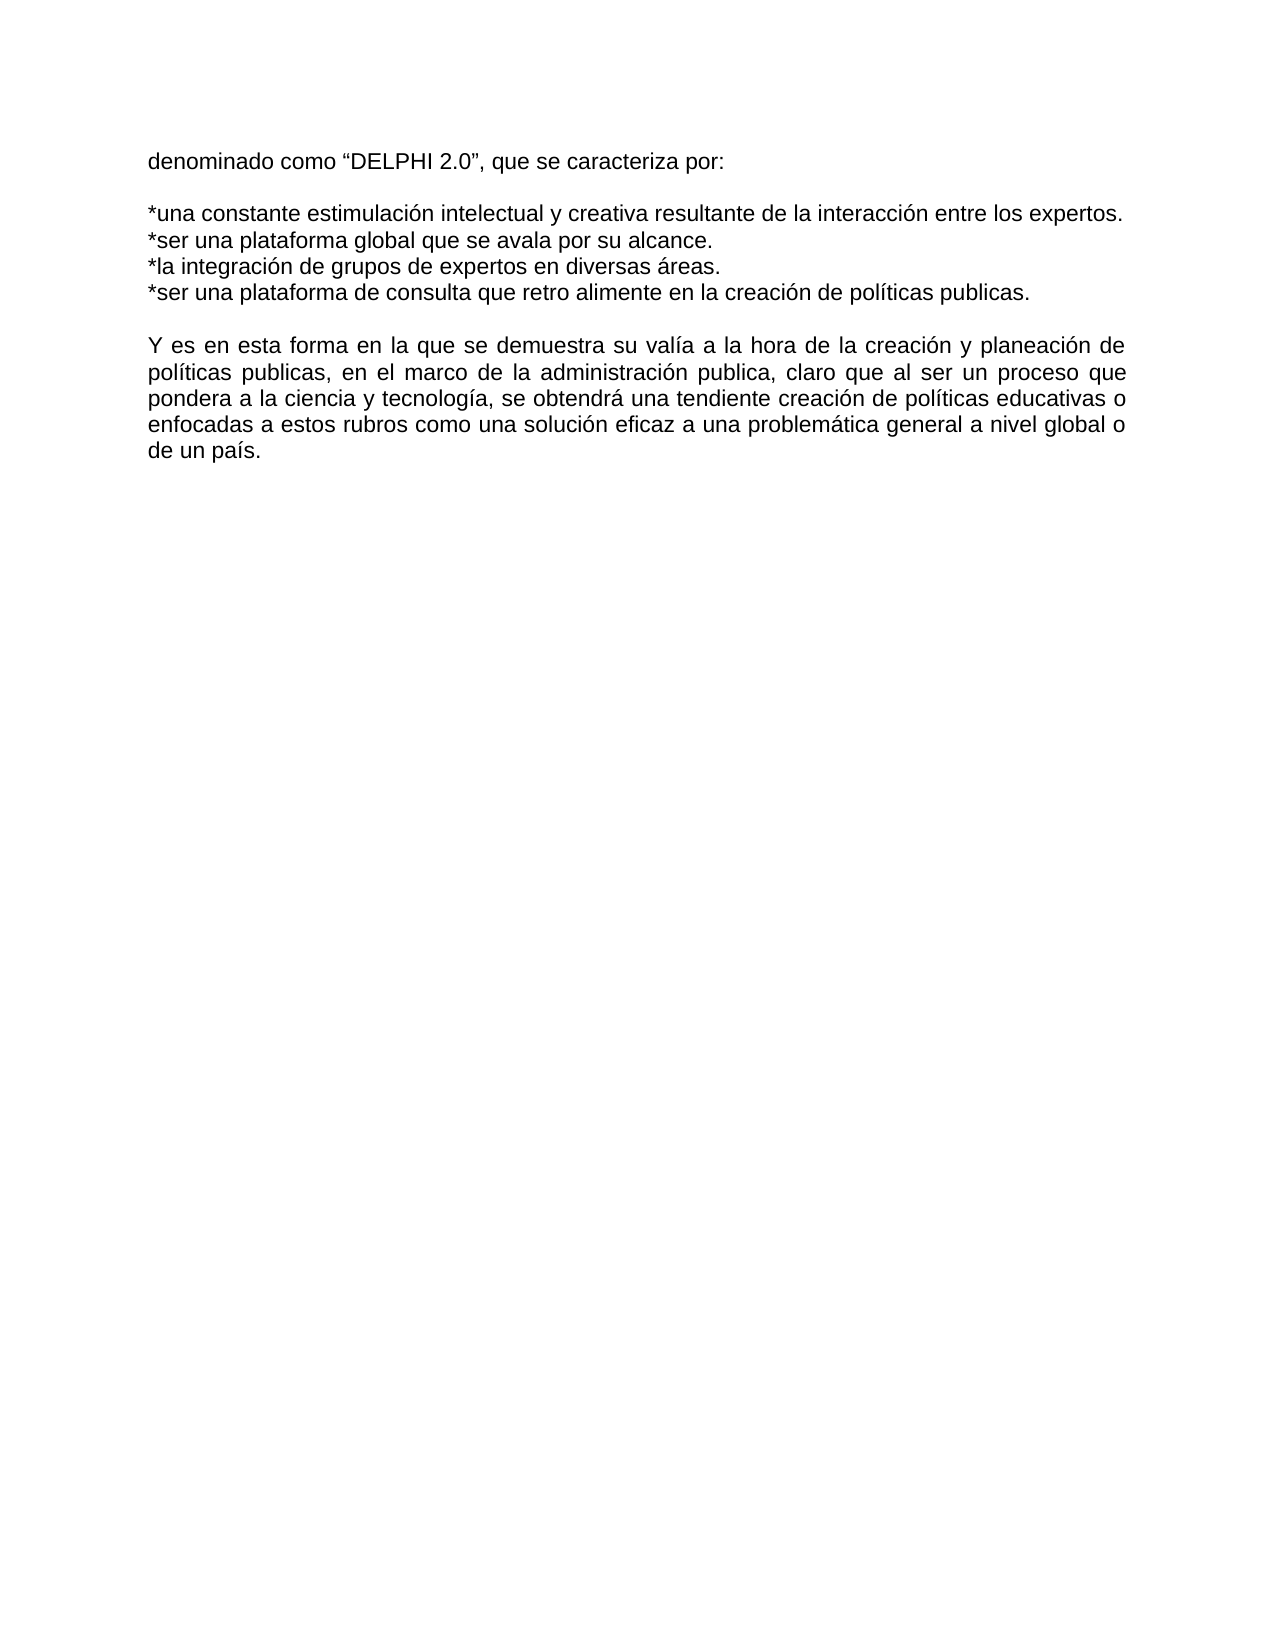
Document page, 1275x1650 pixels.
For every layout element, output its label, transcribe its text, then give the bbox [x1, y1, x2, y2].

text denominado como “DELPHI 2.0”, que se caracteriza por: [148, 148, 1127, 174]
text Y es en esta forma en la que se demuestra su valía a la hora de la creación y planeación de políticas publicas, en el marco de la administración publica, claro que al ser un proceso que pondera a la ciencia y tecnología, se obtendrá una tendiente creación de políticas educativas o enfocadas a estos rubros como una solución eficaz a una problemática general a nivel global o de un país. [148, 332, 1127, 464]
text *la integración de grupos de expertos en diversas áreas. [148, 253, 1127, 279]
text *ser una plataforma global que se avala por su alcance. [148, 227, 1127, 253]
text *ser una plataforma de consulta que retro alimente en la creación de políticas publicas. [148, 279, 1127, 306]
text *una constante estimulación intelectual y creativa resultante de la interacción entre los expertos. [148, 200, 1127, 227]
